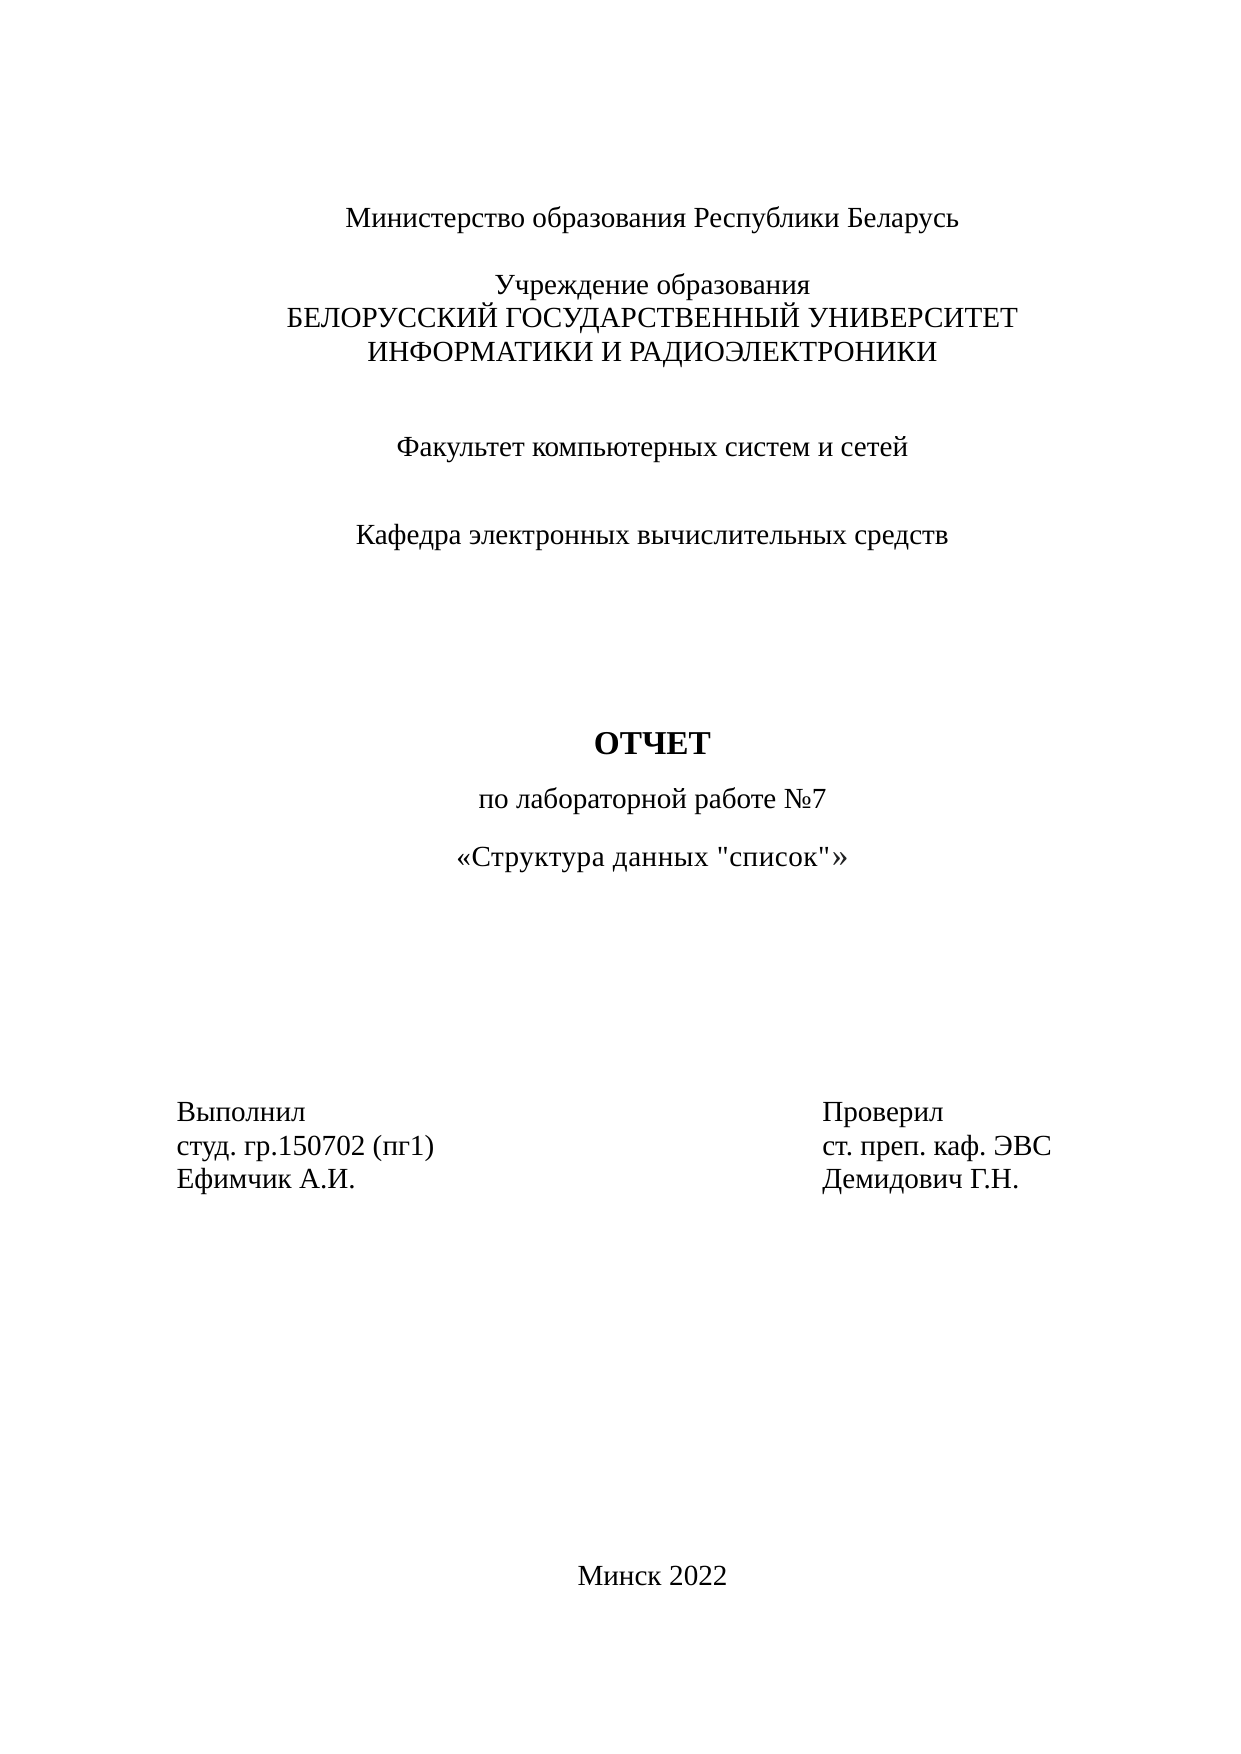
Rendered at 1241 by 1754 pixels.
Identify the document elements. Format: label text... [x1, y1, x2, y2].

table_cell Выполнил студ. гр.150702 (пг1) Ефимчик А.И. [165, 1095, 554, 1207]
table_cell Кафедра электронных вычислительных средств [165, 489, 1139, 578]
table_cell Факультет компьютерных систем и сетей [165, 402, 1139, 489]
table_cell Проверил ст. преп. каф. ЭВС Демидович Г.Н. [811, 1095, 1139, 1207]
table_cell Минск 2022 [165, 1208, 1139, 1592]
table_header Министерство образования Республики Беларусь Учреждение образования Белорусский Государственный Университет Информатики и Радиоэлектроники [165, 166, 1139, 402]
table_cell [554, 1095, 811, 1207]
table_cell ОТЧЕТ по лабораторной работе №7 «Структура данных "список"» [165, 578, 1139, 1094]
